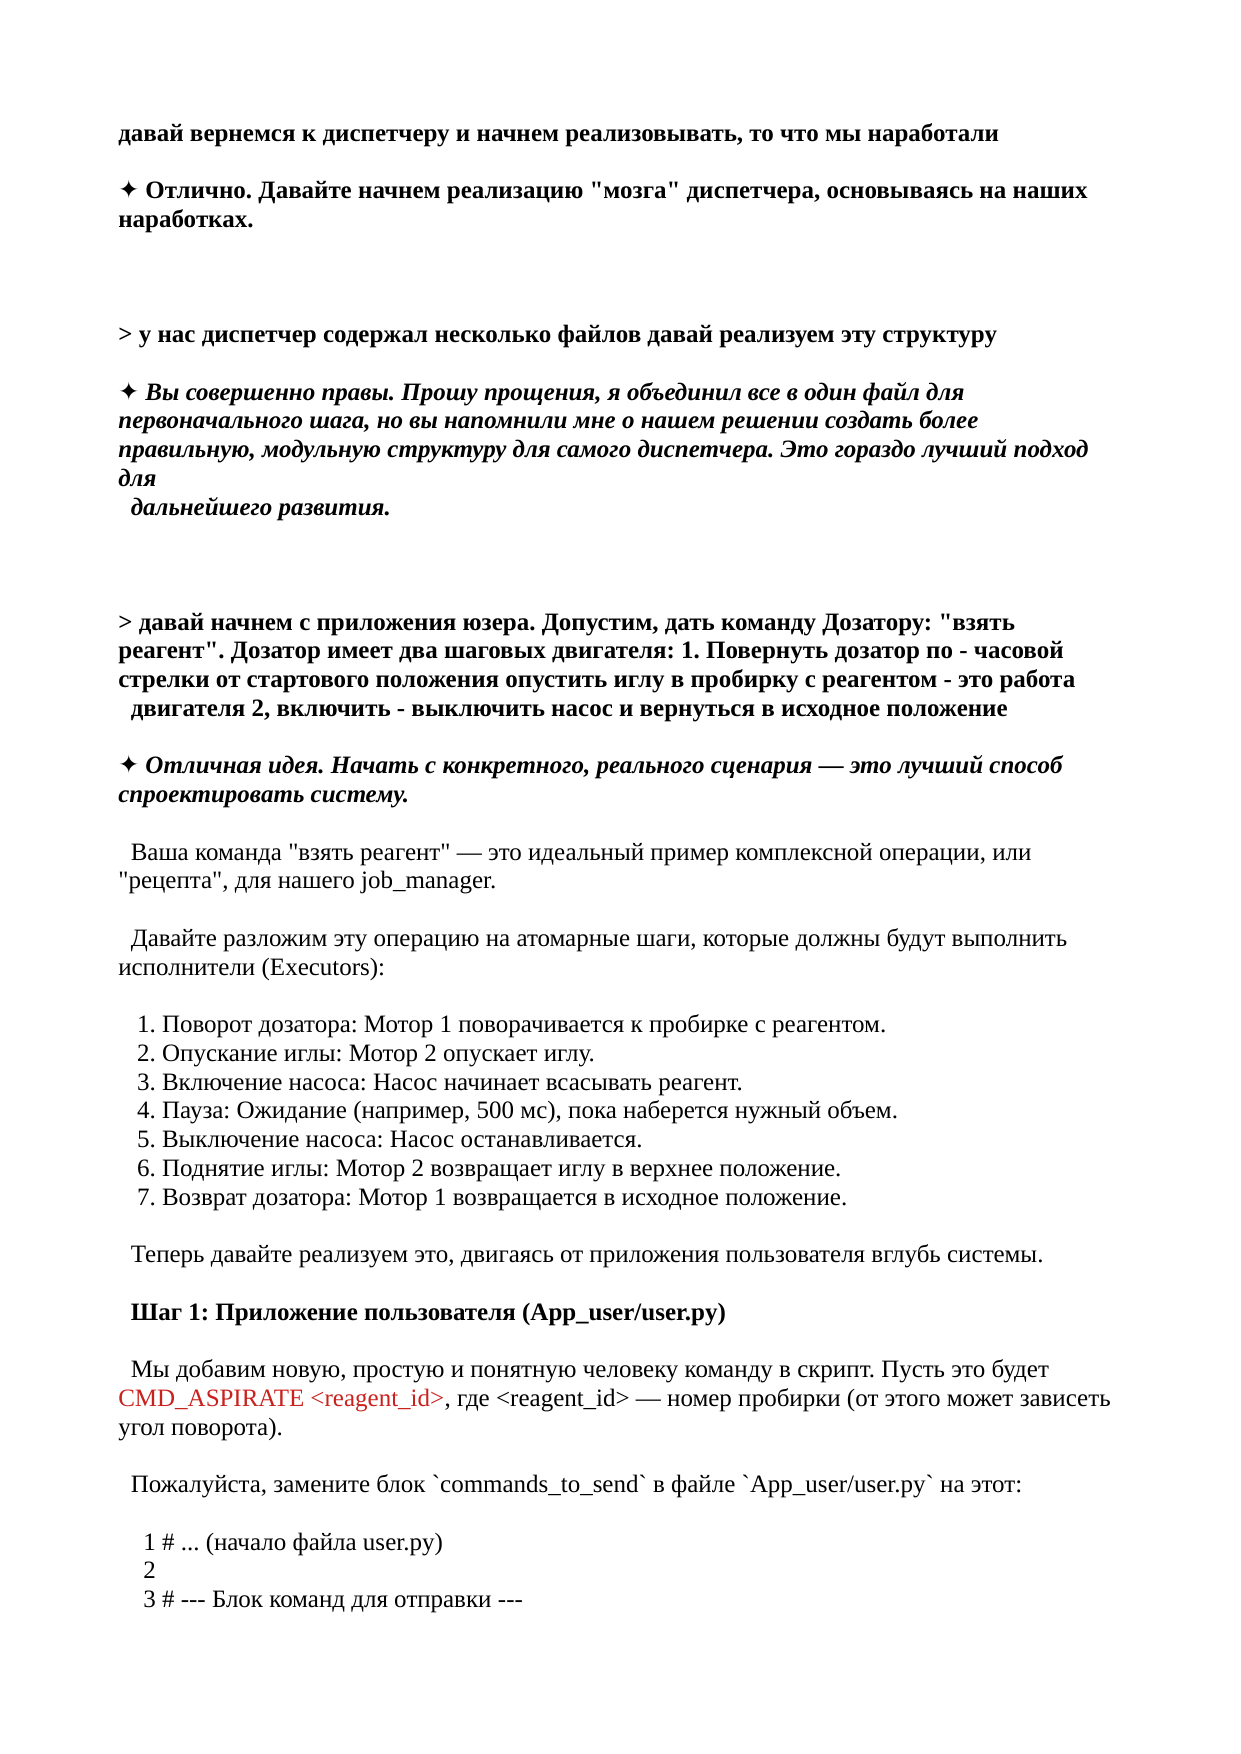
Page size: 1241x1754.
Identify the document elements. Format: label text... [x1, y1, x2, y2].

text ✦ Отлично. Давайте начнем реализацию "мозга" диспетчера, основываясь на наших наработках. [118, 176, 1122, 233]
text ✦ Отличная идея. Начать с конкретного, реального сценария — это лучший способ спроектировать систему. [118, 751, 1122, 808]
text 4. Пауза: Ожидание (например, 500 мс), пока наберется нужный объем. [118, 1096, 1122, 1124]
text 1. Поворот дозатора: Мотор 1 поворачивается к пробирке с реагентом. [118, 1009, 1122, 1038]
text 3. Включение насоса: Насос начинает всасывать реагент. [118, 1067, 1122, 1096]
text 2 [118, 1556, 1122, 1584]
text давай вернемся к диспетчеру и начнем реализовывать, то что мы наработали [118, 118, 1122, 147]
text дальнейшего развития. [118, 492, 1122, 521]
text Мы добавим новую, простую и понятную человеку команду в скрипт. Пусть это будет CMD_ASPIRATE <reagent_id>, где <reagent_id> — номер пробирки (от этого может зависеть угол поворота). [118, 1354, 1122, 1441]
text ✦ Вы совершенно правы. Прошу прощения, я объединил все в один файл для первоначального шага, но вы напомнили мне о нашем решении создать более правильную, модульную структуру для самого диспетчера. Это гораздо лучший подход для [118, 377, 1122, 492]
text Пожалуйста, замените блок `commands_to_send` в файле `App_user/user.py` на этот: [118, 1469, 1122, 1498]
text Давайте разложим эту операцию на атомарные шаги, которые должны будут выполнить исполнители (Executors): [118, 923, 1122, 981]
text 2. Опускание иглы: Мотор 2 опускает иглу. [118, 1038, 1122, 1067]
text Ваша команда "взять реагент" — это идеальный пример комплексной операции, или "рецепта", для нашего job_manager. [118, 837, 1122, 894]
text Шаг 1: Приложение пользователя (App_user/user.py) [118, 1297, 1122, 1326]
text > давай начнем с приложения юзера. Допустим, дать команду Дозатору: "взять реагент". Дозатор имеет два шаговых двигателя: 1. Повернуть дозатор по - часовой стрелки от стартового положения опустить иглу в пробирку с реагентом - это работа [118, 607, 1122, 693]
text 1 # ... (начало файла user.py) [118, 1527, 1122, 1556]
text > у нас диспетчер содержал несколько файлов давай реализуем эту структуру [118, 319, 1122, 348]
text 6. Поднятие иглы: Мотор 2 возвращает иглу в верхнее положение. [118, 1153, 1122, 1182]
text 7. Возврат дозатора: Мотор 1 возвращается в исходное положение. [118, 1182, 1122, 1211]
text 3 # --- Блок команд для отправки --- [118, 1584, 1122, 1613]
text Теперь давайте реализуем это, двигаясь от приложения пользователя вглубь системы. [118, 1239, 1122, 1268]
text 5. Выключение насоса: Насос останавливается. [118, 1124, 1122, 1153]
text двигателя 2, включить - выключить насос и вернуться в исходное положение [118, 693, 1122, 722]
